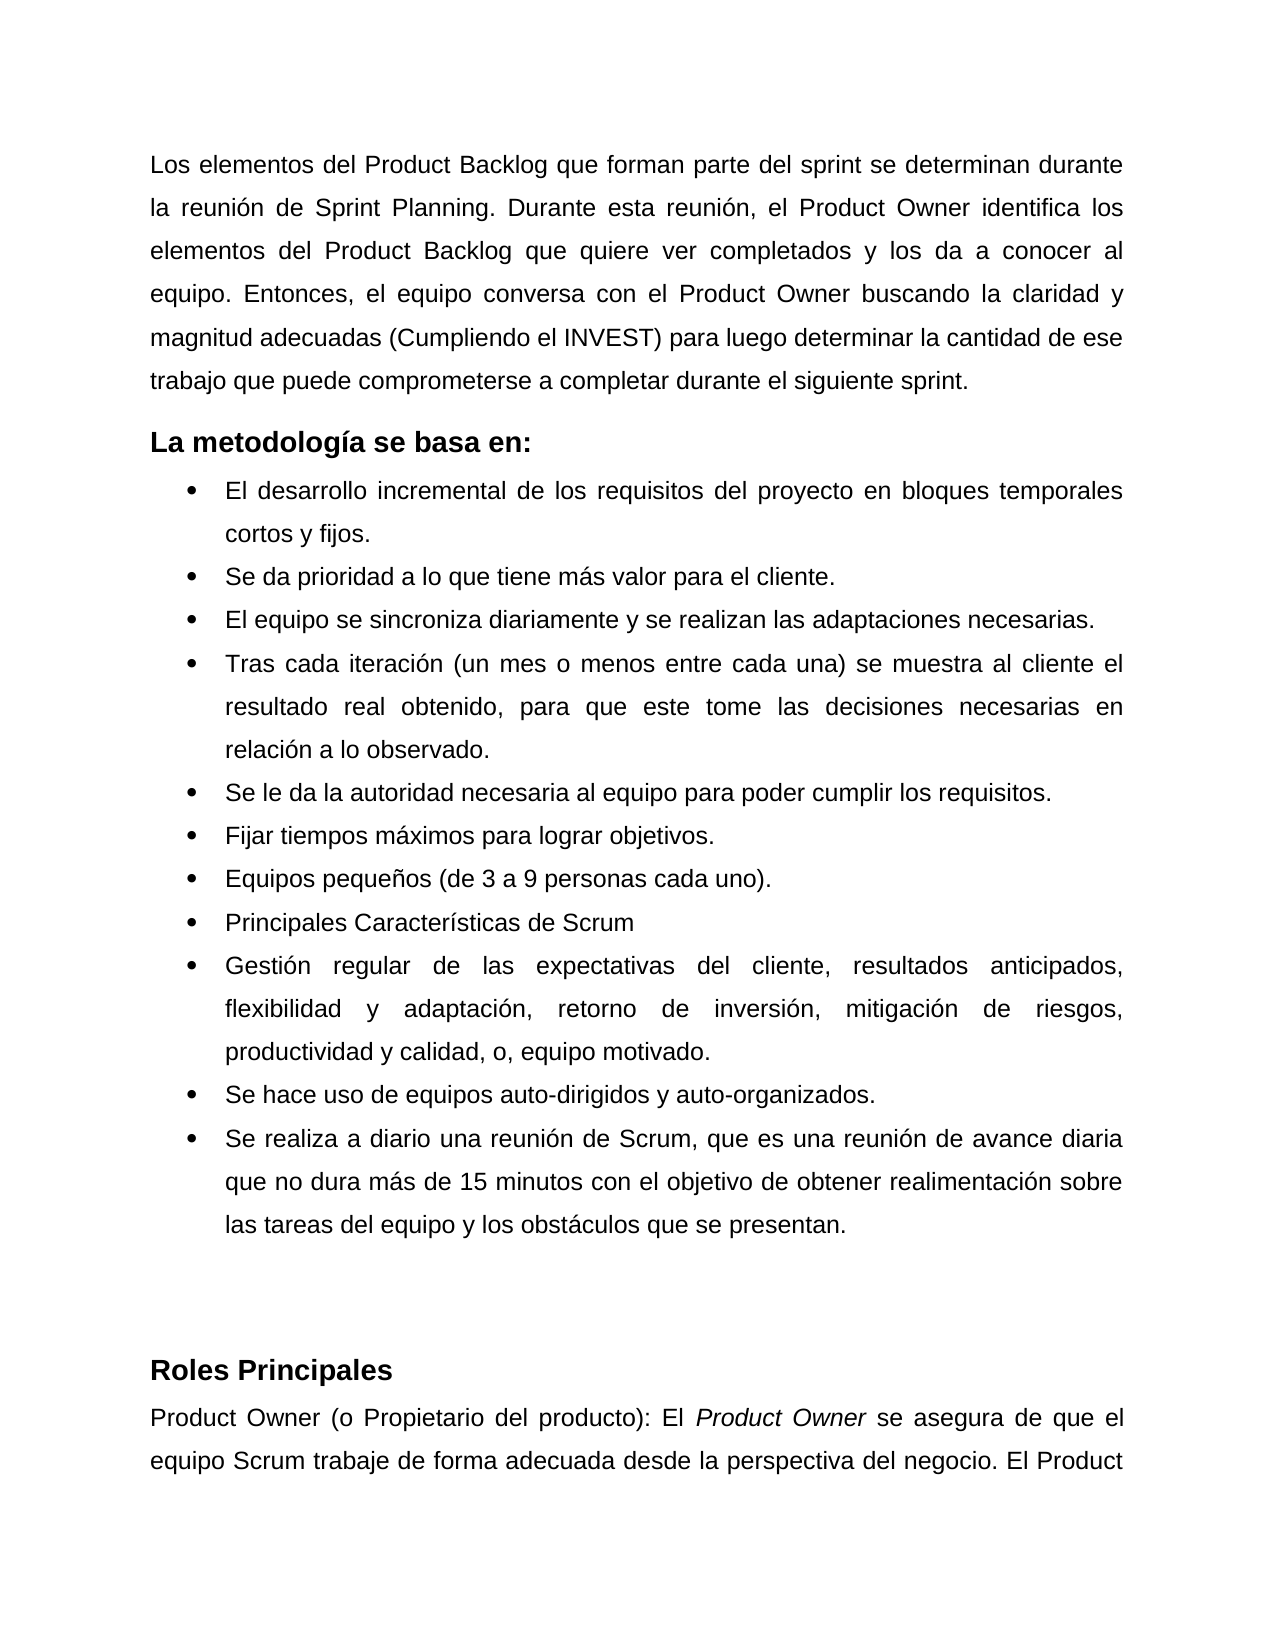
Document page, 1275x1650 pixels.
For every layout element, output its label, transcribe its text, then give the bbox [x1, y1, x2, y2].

list El equipo se sincroniza diariamente y se realizan las adaptaciones necesarias. [187, 605, 1125, 634]
list Principales Características de Scrum [187, 908, 1125, 937]
list El desarrollo incremental de los requisitos del proyecto en bloques temporales cortos y fijos. [187, 476, 1125, 548]
subtitle La metodología se basa en: [150, 425, 1125, 459]
list Se da prioridad a lo que tiene más valor para el cliente. [187, 562, 1125, 591]
list Se le da la autoridad necesaria al equipo para poder cumplir los requisitos. [187, 778, 1125, 807]
list Fijar tiempos máximos para lograr objetivos. [187, 821, 1125, 850]
list Gestión regular de las expectativas del cliente, resultados anticipados, flexibilidad y adaptación, retorno de inversión, mitigación de riesgos, productividad y calidad, o, equipo motivado. [187, 951, 1125, 1066]
list Equipos pequeños (de 3 a 9 personas cada uno). [187, 864, 1125, 893]
subtitle Roles Principales [150, 1353, 1125, 1386]
text Product Owner (o Propietario del producto): El Product Owner se asegura de que el equipo Scrum trabaje de forma adecuada desde la perspectiva del negocio. El Product [150, 1403, 1125, 1475]
list Se hace uso de equipos auto-dirigidos y auto-organizados. [187, 1080, 1125, 1109]
list Se realiza a diario una reunión de Scrum, que es una reunión de avance diaria que no dura más de 15 minutos con el objetivo de obtener realimentación sobre las tareas del equipo y los obstáculos que se presentan. [187, 1124, 1125, 1239]
text Los elementos del Product Backlog que forman parte del sprint se determinan durante la reunión de Sprint Planning. Durante esta reunión, el Product Owner identifica los elementos del Product Backlog que quiere ver completados y los da a conocer al equipo. Entonces, el equipo conversa con el Product Owner buscando la claridad y magnitud adecuadas (Cumpliendo el INVEST) para luego determinar la cantidad de ese trabajo que puede comprometerse a completar durante el siguiente sprint. [150, 150, 1125, 394]
list Tras cada iteración (un mes o menos entre cada una) se muestra al cliente el resultado real obtenido, para que este tome las decisiones necesarias en relación a lo observado. [187, 648, 1125, 764]
